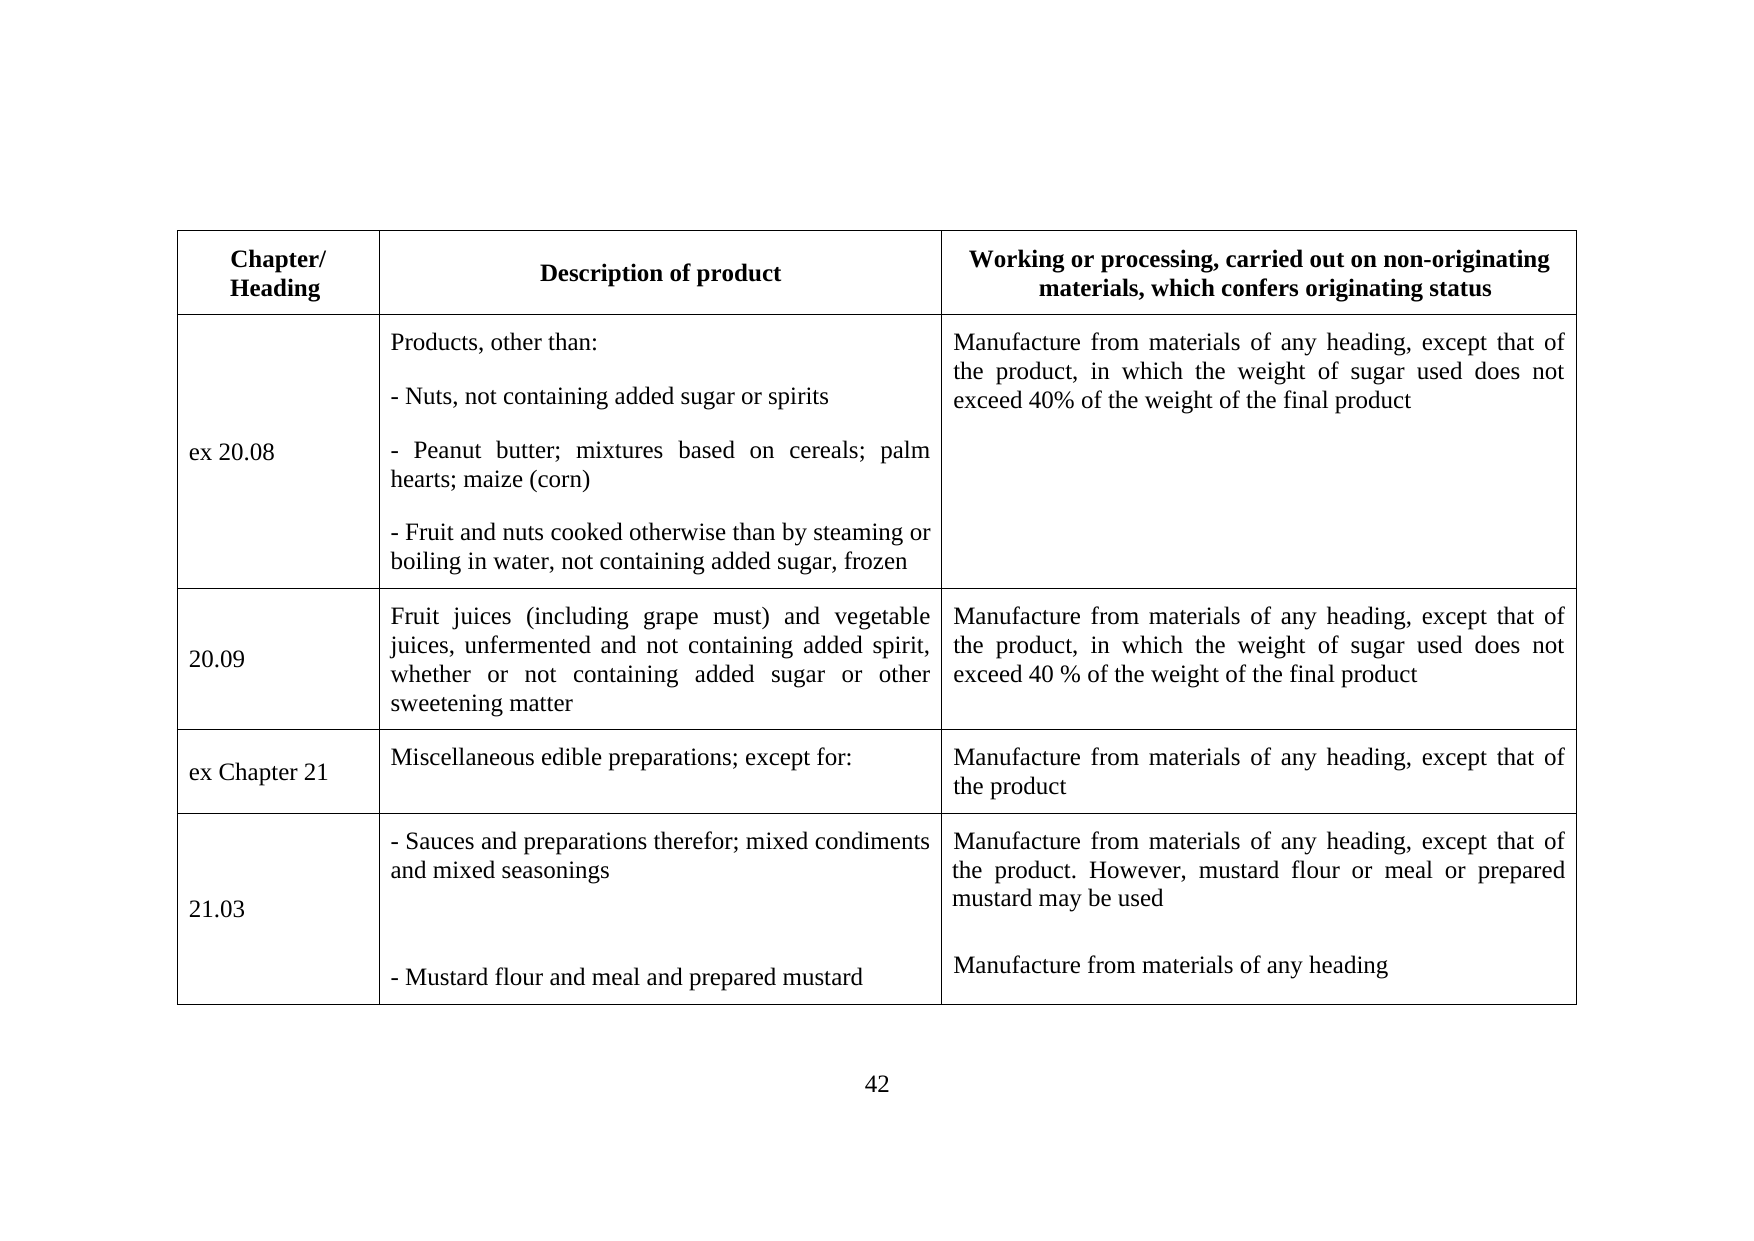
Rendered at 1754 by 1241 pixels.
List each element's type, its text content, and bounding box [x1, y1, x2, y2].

table_cell 21.03 [178, 814, 379, 1003]
table_cell Miscellaneous edible preparations; except for: [380, 730, 941, 812]
table_cell Manufacture from materials of any heading, except that of the product. However, mustard flour or meal or prepared mustard may be used Manufacture from materials of any heading [942, 814, 1576, 1003]
table_cell 20.09 [178, 589, 379, 729]
table_header Description of product [380, 231, 941, 314]
table_cell ex 20.08 [178, 315, 379, 587]
table_cell Fruit juices (including grape must) and vegetable juices, unfermented and not containing added spirit, whether or not containing added sugar or other sweetening matter [380, 589, 941, 729]
table_header Chapter/ Heading [178, 231, 379, 314]
table_cell Manufacture from materials of any heading, except that of the product [942, 730, 1576, 812]
table_header Working or processing, carried out on non-originating materials, which confers originating status [942, 231, 1576, 314]
table_cell ex Chapter 21 [178, 730, 379, 812]
table_cell Manufacture from materials of any heading, except that of the product, in which the weight of sugar used does not exceed 40% of the weight of the final product [942, 315, 1576, 587]
table_cell Manufacture from materials of any heading, except that of the product, in which the weight of sugar used does not exceed 40 % of the weight of the final product [942, 589, 1576, 729]
table_cell Products, other than: - Nuts, not containing added sugar or spirits - Peanut butter; mixtures based on cereals; palm hearts; maize (corn) - Fruit and nuts cooked otherwise than by steaming or boiling in water, not containing added sugar, frozen [380, 315, 941, 587]
table_cell - Sauces and preparations therefor; mixed condiments and mixed seasonings - Mustard flour and meal and prepared mustard [380, 814, 941, 1003]
